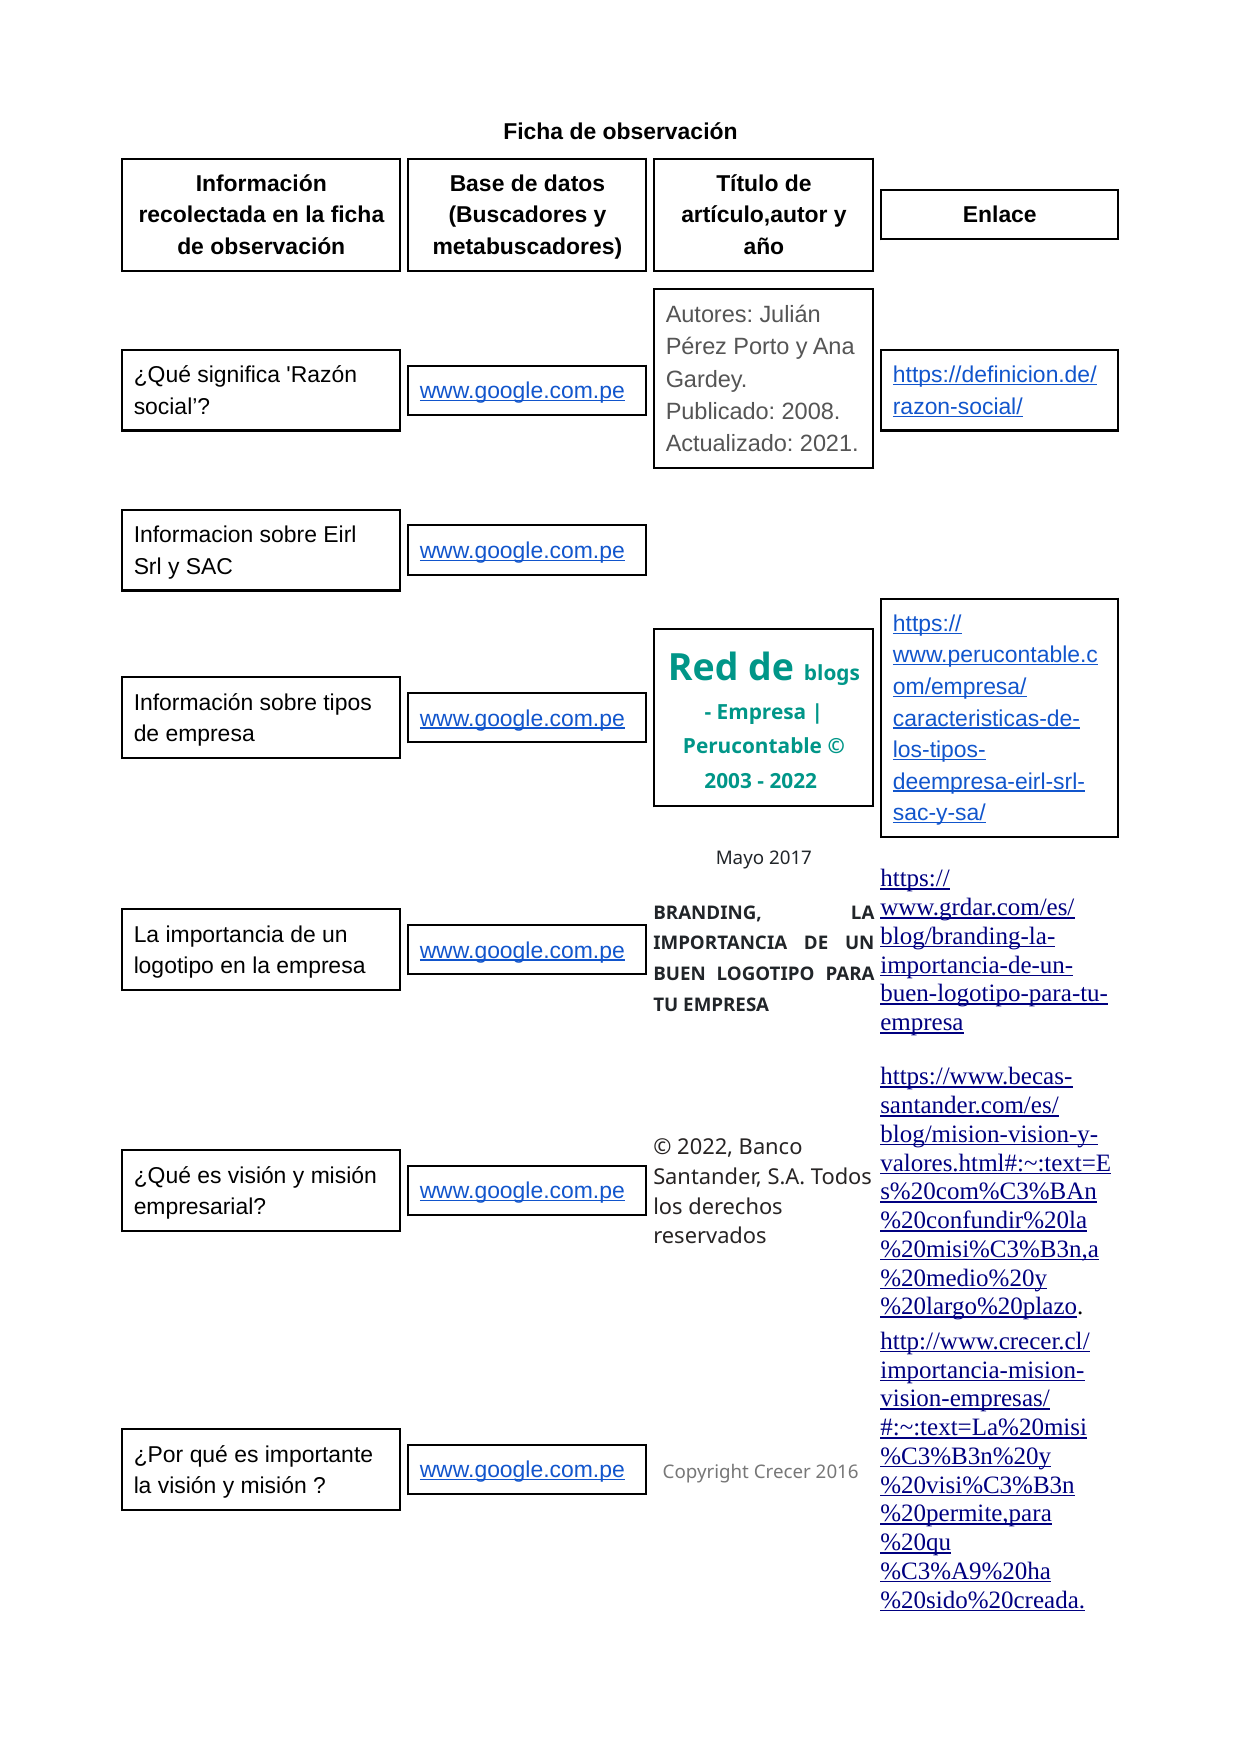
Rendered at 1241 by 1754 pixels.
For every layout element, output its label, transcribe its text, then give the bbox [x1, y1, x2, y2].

table_cell https://definicion.de/razon-social/ [877, 275, 1122, 506]
table_cell https://www.grdar.com/es/blog/branding-la-importancia-de-un-buen-logotipo-para-tu-empresa [877, 841, 1122, 1058]
table_header Base de datos (Buscadores y metabuscadores) [404, 155, 650, 275]
table_cell Información sobre tipos de empresa [118, 595, 404, 841]
table_cell http://www.crecer.cl/importancia-mision-vision-empresas/#:~:text=La%20misi%C3%B3n%20y%20visi%C3%B3n%20permite,para%20qu%C3%A9%20ha%20sido%20creada. [877, 1323, 1122, 1616]
table_cell © 2022, Banco Santander, S.A. Todos los derechos reservados [650, 1059, 877, 1323]
table_header Enlace [877, 155, 1122, 275]
table_cell www.google.com.pe [404, 841, 650, 1058]
table_cell ¿Qué es visión y misión empresarial? [118, 1059, 404, 1323]
table_cell www.google.com.pe [404, 1059, 650, 1323]
table_cell [650, 506, 877, 594]
table_cell www.google.com.pe [404, 506, 650, 594]
table_cell ¿Qué significa 'Razón social’? [118, 275, 404, 506]
table_cell Copyright Crecer 2016 [650, 1323, 877, 1616]
table_cell Mayo 2017 BRANDING, LA IMPORTANCIA DE UN BUEN LOGOTIPO PARA TU EMPRESA [650, 841, 877, 1058]
table_cell www.google.com.pe [404, 275, 650, 506]
table_cell https://www.becas-santander.com/es/blog/mision-vision-y-valores.html#:~:text=Es%20com%C3%BAn%20confundir%20la%20misi%C3%B3n,a%20medio%20y%20largo%20plazo. [877, 1059, 1122, 1323]
table_header Información recolectada en la ficha de observación [118, 155, 404, 275]
table_cell https://www.perucontable.com/empresa/caracteristicas-de-los-tipos-deempresa-eirl-srl-sac-y-sa/ [877, 595, 1122, 841]
table_cell Red de blogs - Empresa | Perucontable © 2003 - 2022 [650, 595, 877, 841]
table_cell ¿Por qué es importante la visión y misión ? [118, 1323, 404, 1616]
table_cell www.google.com.pe [404, 595, 650, 841]
table_cell La importancia de un logotipo en la empresa [118, 841, 404, 1058]
table_cell Autores: Julián Pérez Porto y Ana Gardey. Publicado: 2008. Actualizado: 2021. [650, 275, 877, 506]
table_header Título de artículo,autor y año [650, 155, 877, 275]
table_cell www.google.com.pe [404, 1323, 650, 1616]
text Ficha de observación [118, 118, 1122, 144]
table_cell [877, 506, 1122, 594]
table_cell Informacion sobre Eirl Srl y SAC [118, 506, 404, 594]
